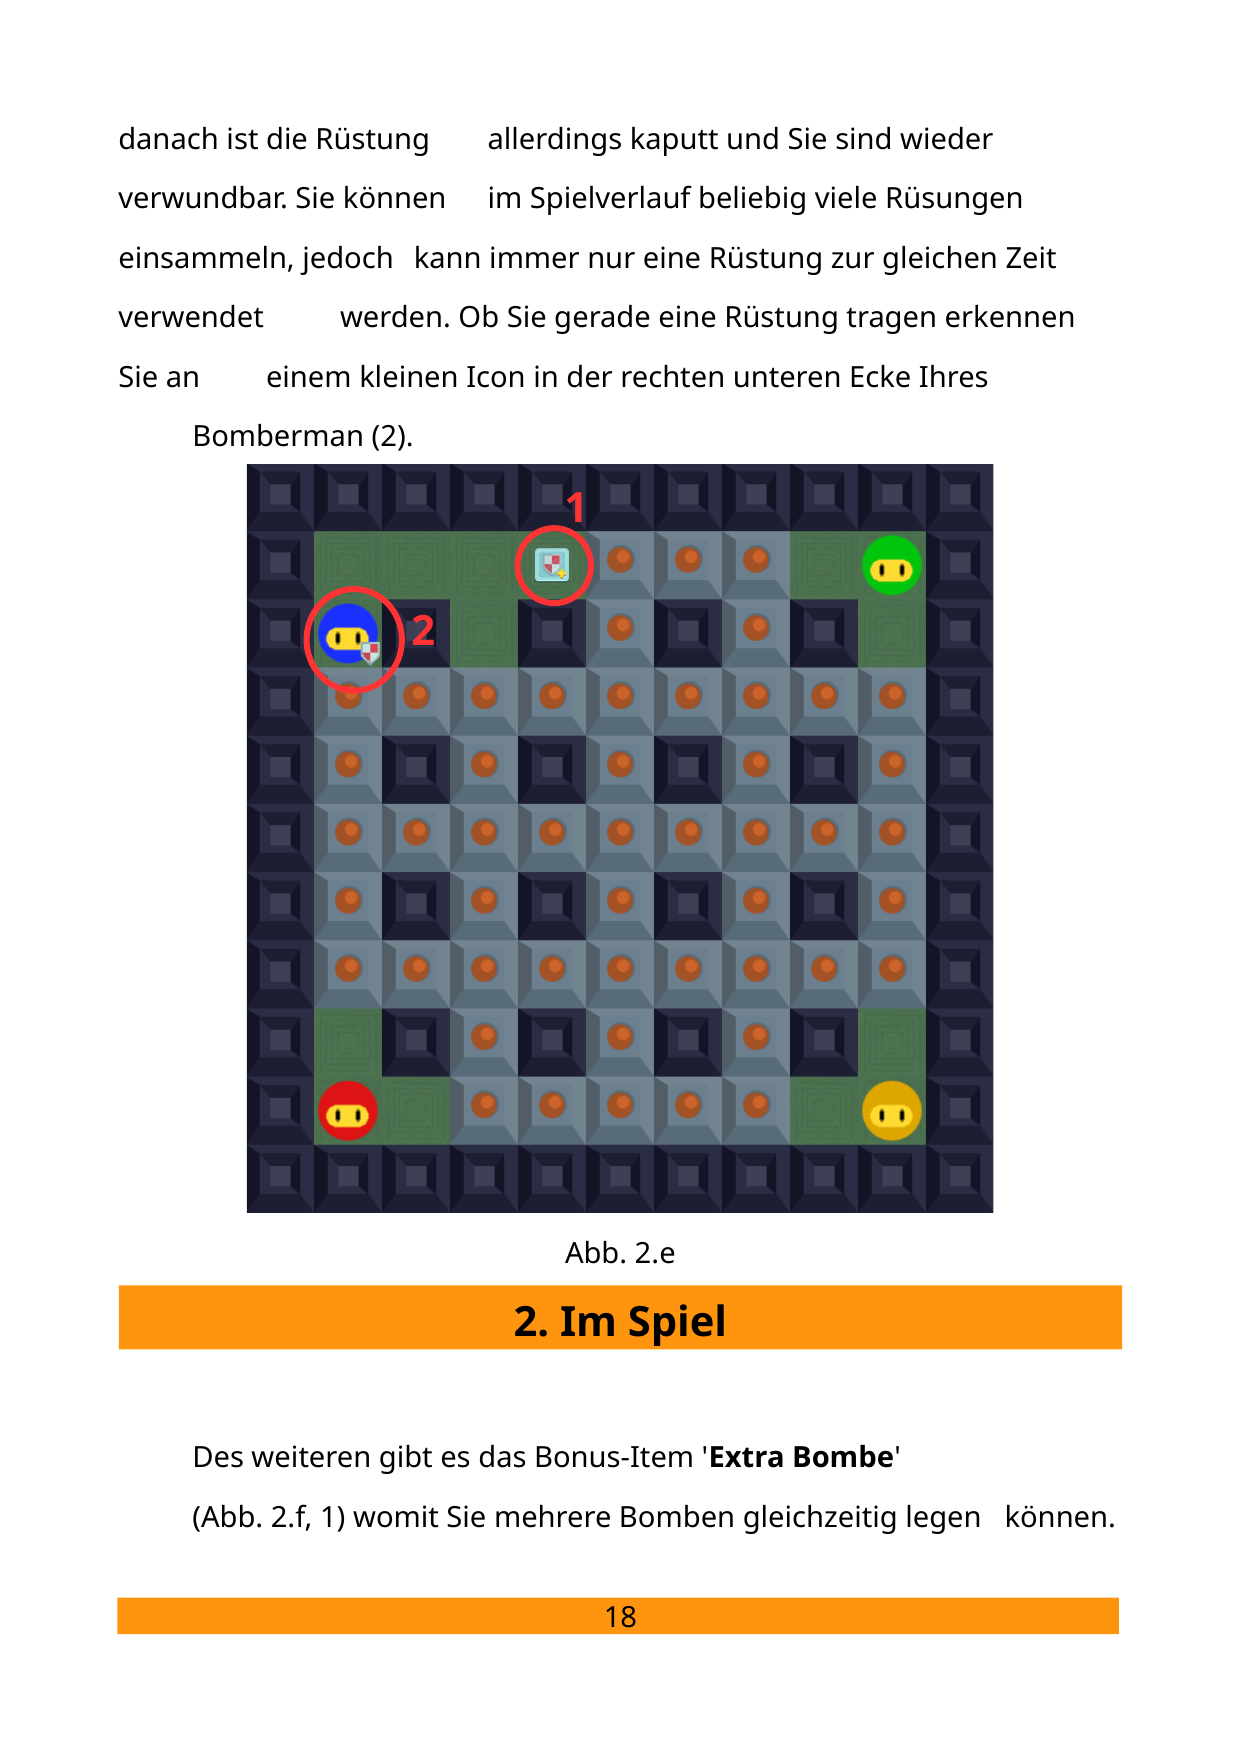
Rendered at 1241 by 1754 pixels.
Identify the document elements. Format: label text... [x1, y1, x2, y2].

text Des weiteren gibt es das Bonus-Item 'Extra Bombe' [118, 1436, 1122, 1476]
picture [246, 464, 994, 1213]
text Abb. 2.e [118, 475, 1122, 1272]
text danach ist die Rüstung allerdings kaputt und Sie sind wieder verwundbar. Sie können im Spielverlauf beliebig viele Rüsungen einsammeln, jedoch kann immer nur eine Rüstung zur gleichen Zeit verwendet werden. Ob Sie gerade eine Rüstung tragen erkennen Sie an einem kleinen Icon in der rechten unteren Ecke Ihres Bomberman (2). [118, 118, 1122, 455]
text (Abb. 2.f, 1) womit Sie mehrere Bomben gleichzeitig legen können. [118, 1496, 1122, 1536]
